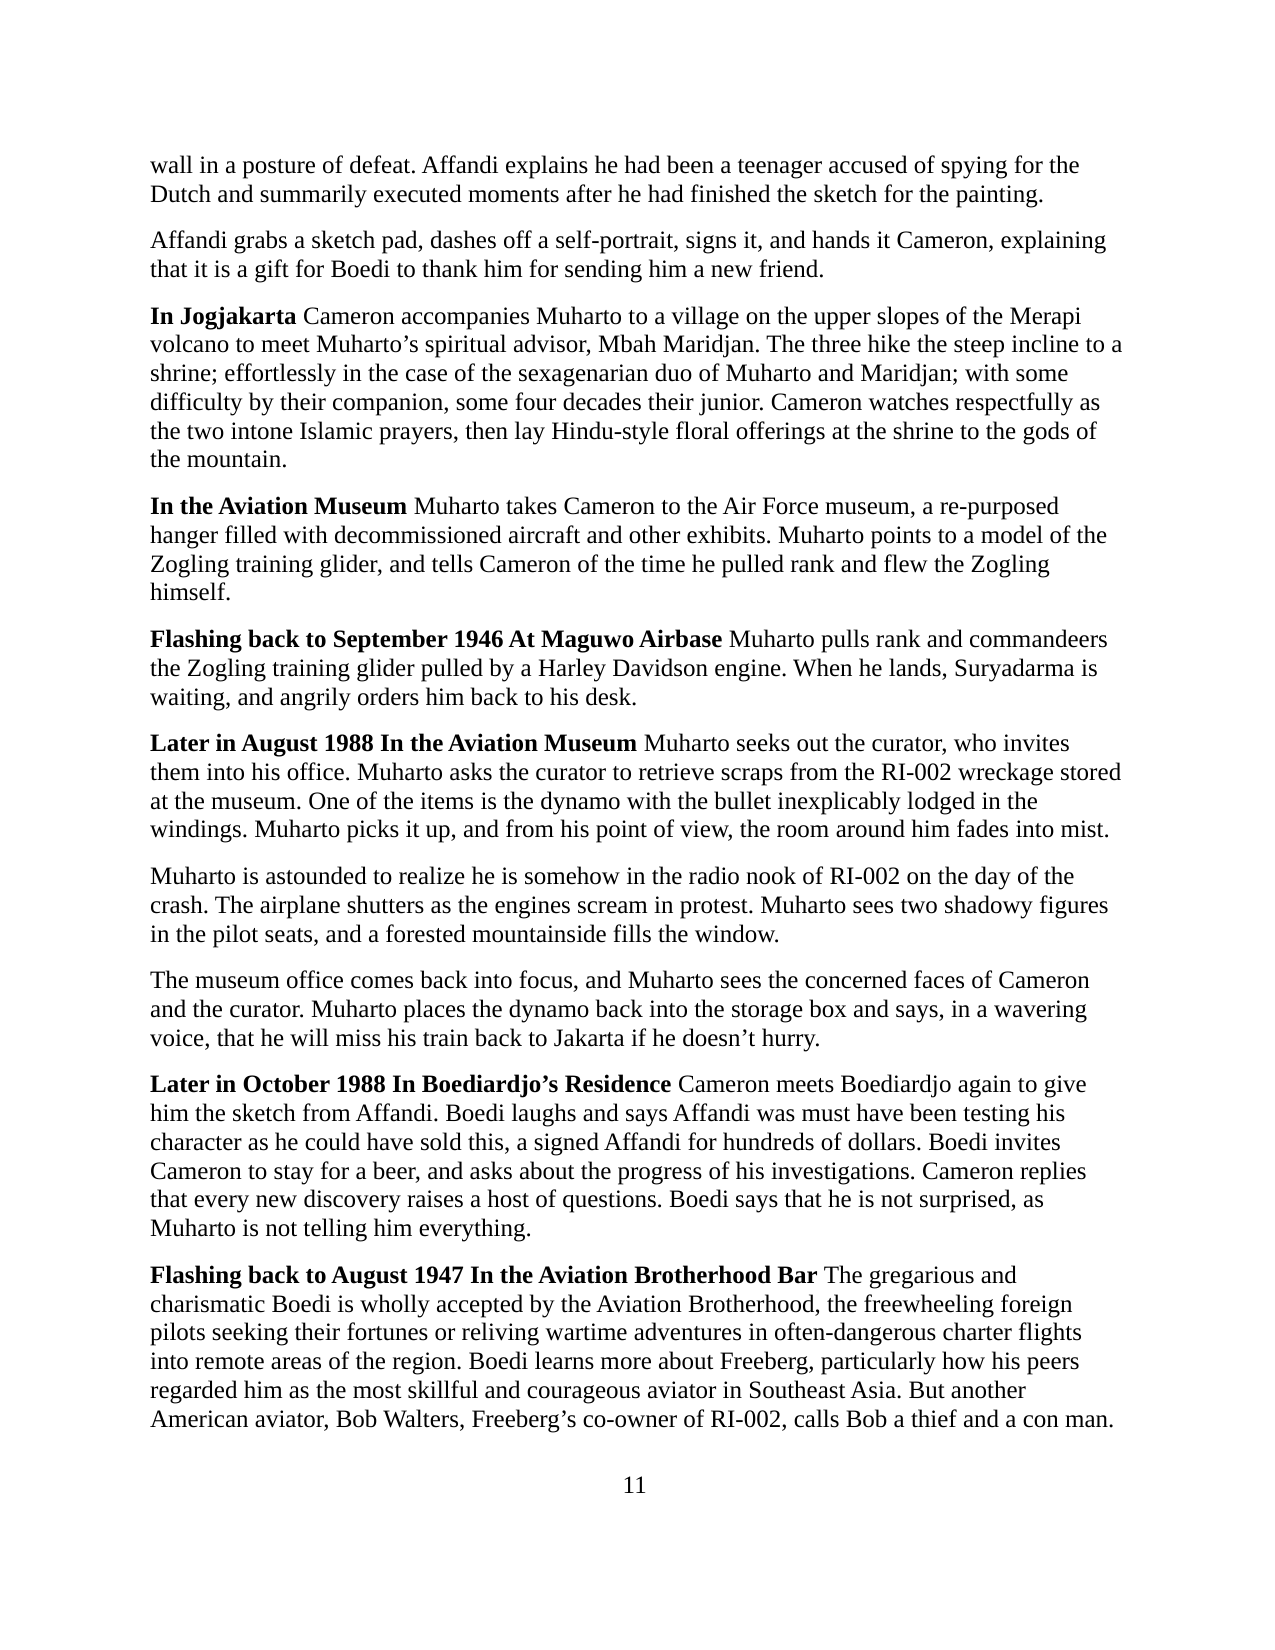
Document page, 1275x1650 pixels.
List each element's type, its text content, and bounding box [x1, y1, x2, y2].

text Muharto is astounded to realize he is somehow in the radio nook of RI-002 on the day of the crash. The airplane shutters as the engines scream in protest. Muharto sees two shadowy figures in the pilot seats, and a forested mountainside fills the window. [150, 861, 1125, 947]
text In Jogjakarta Cameron accompanies Muharto to a village on the upper slopes of the Merapi volcano to meet Muharto’s spiritual advisor, Mbah Maridjan. The three hike the steep incline to a shrine; effortlessly in the case of the sexagenarian duo of Muharto and Maridjan; with some difficulty by their companion, some four decades their junior. Cameron watches respectfully as the two intone Islamic prayers, then lay Hindu-style floral offerings at the shrine to the gods of the mountain. [150, 301, 1125, 473]
text Flashing back to September 1946 At Maguwo Airbase Muharto pulls rank and commandeers the Zogling training glider pulled by a Harley Davidson engine. When he lands, Suryadarma is waiting, and angrily orders him back to his desk. [150, 624, 1125, 710]
text Flashing back to August 1947 In the Aviation Brotherhood Bar The gregarious and charismatic Boedi is wholly accepted by the Aviation Brotherhood, the freewheeling foreign pilots seeking their fortunes or reliving wartime adventures in often-dangerous charter flights into remote areas of the region. Boedi learns more about Freeberg, particularly how his peers regarded him as the most skillful and courageous aviator in Southeast Asia. But another American aviator, Bob Walters, Freeberg’s co-owner of RI-002, calls Bob a thief and a con man. [150, 1260, 1125, 1432]
text The museum office comes back into focus, and Muharto sees the concerned faces of Cameron and the curator. Muharto places the dynamo back into the storage box and says, in a wavering voice, that he will miss his train back to Jakarta if he doesn’t hurry. [150, 965, 1125, 1052]
text Later in October 1988 In Boediardjo’s Residence Cameron meets Boediardjo again to give him the sketch from Affandi. Boedi laughs and says Affandi was must have been testing his character as he could have sold this, a signed Affandi for hundreds of dollars. Boedi invites Cameron to stay for a beer, and asks about the progress of his investigations. Cameron replies that every new discovery raises a host of questions. Boedi says that he is not surprised, as Muharto is not telling him everything. [150, 1069, 1125, 1242]
text In the Aviation Museum Muharto takes Cameron to the Air Force museum, a re-purposed hanger filled with decommissioned aircraft and other exhibits. Muharto points to a model of the Zogling training glider, and tells Cameron of the time he pulled rank and flew the Zogling himself. [150, 491, 1125, 606]
text Later in August 1988 In the Aviation Museum Muharto seeks out the curator, who invites them into his office. Muharto asks the curator to retrieve scraps from the RI-002 wreckage stored at the museum. One of the items is the dynamo with the bullet inexplicably lodged in the windings. Muharto picks it up, and from his point of view, the room around him fades into mist. [150, 728, 1125, 843]
text Affandi grabs a sketch pad, dashes off a self-portrait, signs it, and hands it Cameron, explaining that it is a gift for Boedi to thank him for sending him a new friend. [150, 225, 1125, 283]
text wall in a posture of defeat. Affandi explains he had been a teenager accused of spying for the Dutch and summarily executed moments after he had finished the sketch for the painting. [150, 150, 1125, 207]
